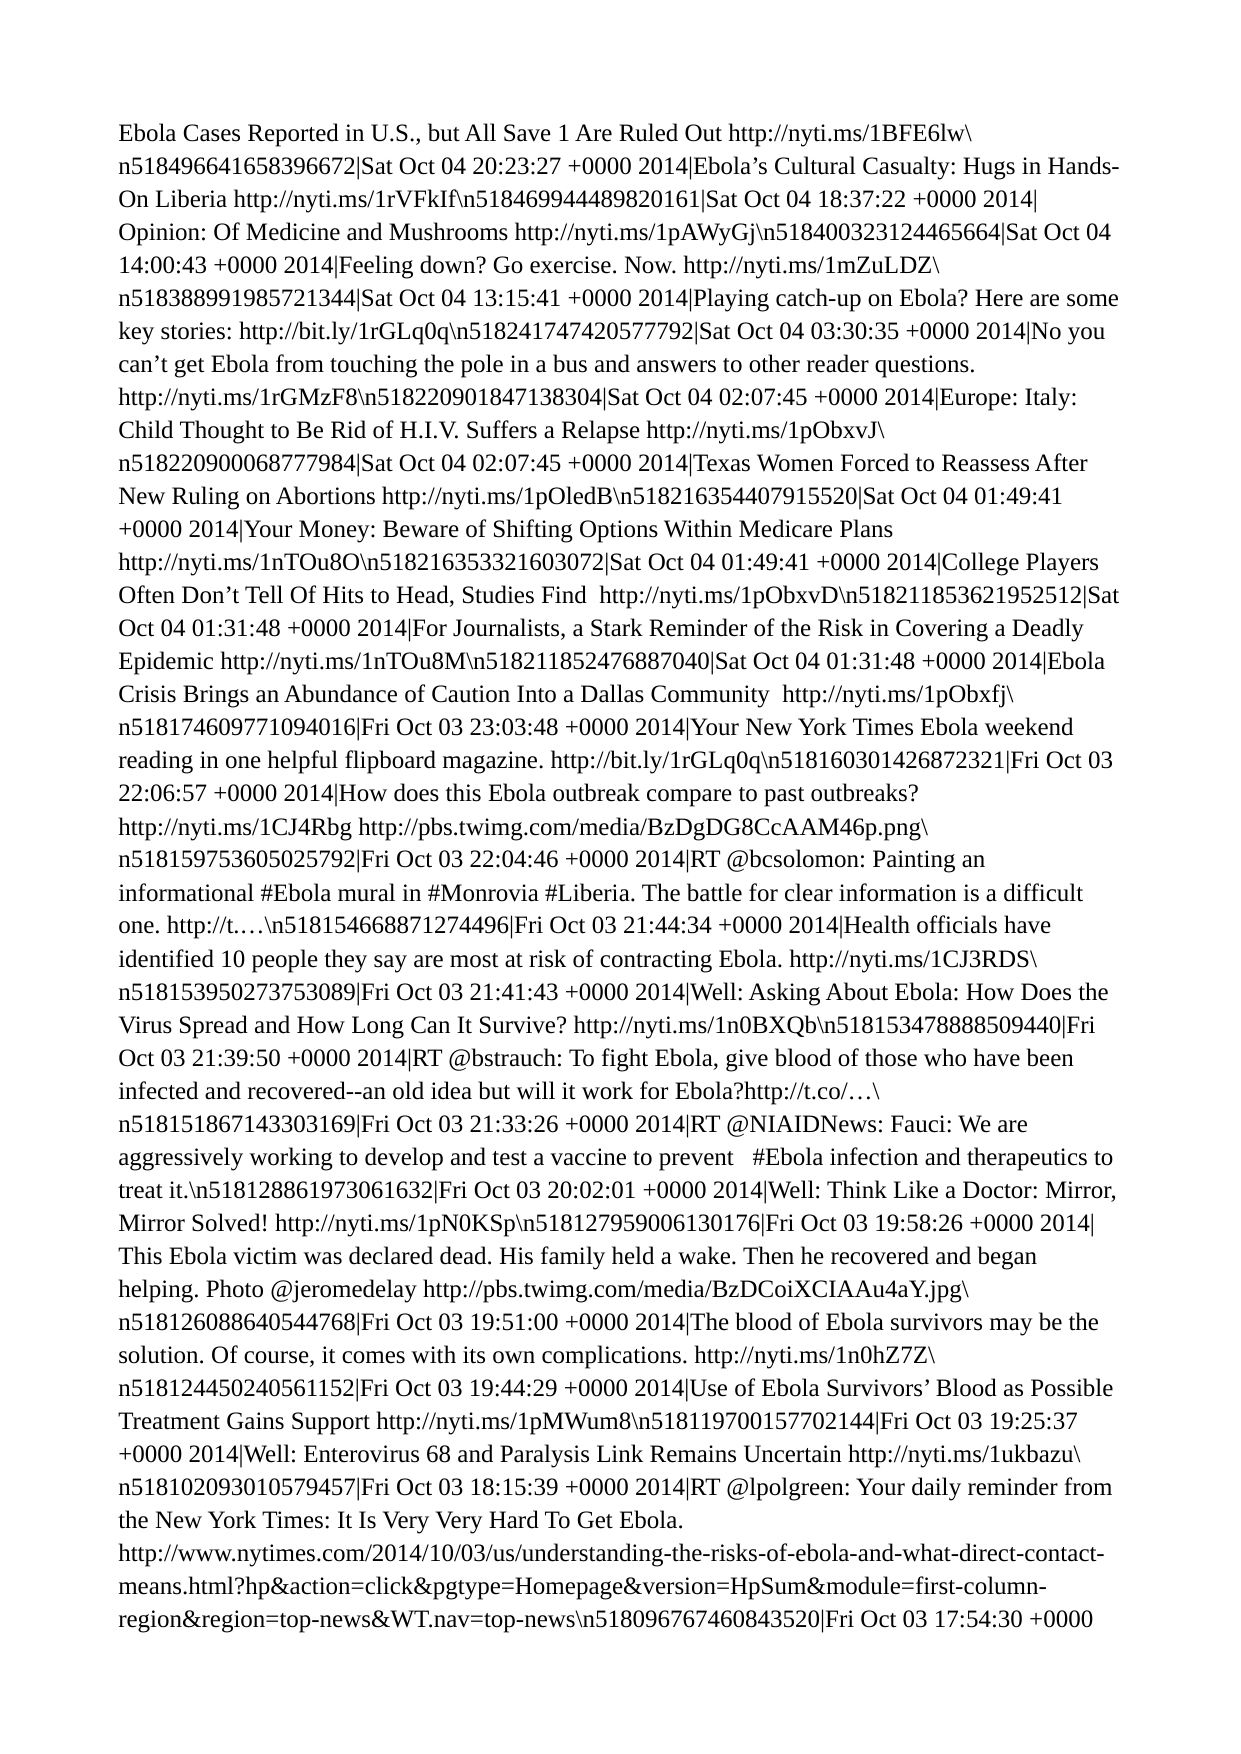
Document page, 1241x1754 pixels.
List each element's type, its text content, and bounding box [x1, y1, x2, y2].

text Ebola Cases Reported in U.S., but All Save 1 Are Ruled Out http://nyti.ms/1BFE6lw\n518496641658396672|Sat Oct 04 20:23:27 +0000 2014|Ebola’s Cultural Casualty: Hugs in Hands-On Liberia http://nyti.ms/1rVFkIf\n518469944489820161|Sat Oct 04 18:37:22 +0000 2014|Opinion: Of Medicine and Mushrooms http://nyti.ms/1pAWyGj\n518400323124465664|Sat Oct 04 14:00:43 +0000 2014|Feeling down? Go exercise. Now. http://nyti.ms/1mZuLDZ\n518388991985721344|Sat Oct 04 13:15:41 +0000 2014|Playing catch-up on Ebola? Here are some key stories: http://bit.ly/1rGLq0q\n518241747420577792|Sat Oct 04 03:30:35 +0000 2014|No you can’t get Ebola from touching the pole in a bus and answers to other reader questions. http://nyti.ms/1rGMzF8\n518220901847138304|Sat Oct 04 02:07:45 +0000 2014|Europe: Italy: Child Thought to Be Rid of H.I.V. Suffers a Relapse http://nyti.ms/1pObxvJ\n518220900068777984|Sat Oct 04 02:07:45 +0000 2014|Texas Women Forced to Reassess After New Ruling on Abortions http://nyti.ms/1pOledB\n518216354407915520|Sat Oct 04 01:49:41 +0000 2014|Your Money: Beware of Shifting Options Within Medicare Plans http://nyti.ms/1nTOu8O\n518216353321603072|Sat Oct 04 01:49:41 +0000 2014|College Players Often Don’t Tell Of Hits to Head, Studies Find http://nyti.ms/1pObxvD\n518211853621952512|Sat Oct 04 01:31:48 +0000 2014|For Journalists, a Stark Reminder of the Risk in Covering a Deadly Epidemic http://nyti.ms/1nTOu8M\n518211852476887040|Sat Oct 04 01:31:48 +0000 2014|Ebola Crisis Brings an Abundance of Caution Into a Dallas Community http://nyti.ms/1pObxfj\n518174609771094016|Fri Oct 03 23:03:48 +0000 2014|Your New York Times Ebola weekend reading in one helpful flipboard magazine. http://bit.ly/1rGLq0q\n518160301426872321|Fri Oct 03 22:06:57 +0000 2014|How does this Ebola outbreak compare to past outbreaks? http://nyti.ms/1CJ4Rbg http://pbs.twimg.com/media/BzDgDG8CcAAM46p.png\n518159753605025792|Fri Oct 03 22:04:46 +0000 2014|RT @bcsolomon: Painting an informational #Ebola mural in #Monrovia #Liberia. The battle for clear information is a difficult one. http://t.…\n518154668871274496|Fri Oct 03 21:44:34 +0000 2014|Health officials have identified 10 people they say are most at risk of contracting Ebola. http://nyti.ms/1CJ3RDS\n518153950273753089|Fri Oct 03 21:41:43 +0000 2014|Well: Asking About Ebola: How Does the Virus Spread and How Long Can It Survive? http://nyti.ms/1n0BXQb\n518153478888509440|Fri Oct 03 21:39:50 +0000 2014|RT @bstrauch: To fight Ebola, give blood of those who have been infected and recovered--an old idea but will it work for Ebola?http://t.co/…\n518151867143303169|Fri Oct 03 21:33:26 +0000 2014|RT @NIAIDNews: Fauci: We are aggressively working to develop and test a vaccine to prevent #Ebola infection and therapeutics to treat it.\n518128861973061632|Fri Oct 03 20:02:01 +0000 2014|Well: Think Like a Doctor: Mirror, Mirror Solved! http://nyti.ms/1pN0KSp\n518127959006130176|Fri Oct 03 19:58:26 +0000 2014|This Ebola victim was declared dead. His family held a wake. Then he recovered and began helping. Photo @jeromedelay http://pbs.twimg.com/media/BzDCoiXCIAAu4aY.jpg\n518126088640544768|Fri Oct 03 19:51:00 +0000 2014|The blood of Ebola survivors may be the solution. Of course, it comes with its own complications. http://nyti.ms/1n0hZ7Z\n518124450240561152|Fri Oct 03 19:44:29 +0000 2014|Use of Ebola Survivors’ Blood as Possible Treatment Gains Support http://nyti.ms/1pMWum8\n518119700157702144|Fri Oct 03 19:25:37 +0000 2014|Well: Enterovirus 68 and Paralysis Link Remains Uncertain http://nyti.ms/1ukbazu\n518102093010579457|Fri Oct 03 18:15:39 +0000 2014|RT @lpolgreen: Your daily reminder from the New York Times: It Is Very Very Hard To Get Ebola. http://www.nytimes.com/2014/10/03/us/understanding-the-risks-of-ebola-and-what-direct-contact-means.html?hp&action=click&pgtype=Homepage&version=HpSum&module=first-column-region&region=top-news&WT.nav=top-news\n518096767460843520|Fri Oct 03 17:54:30 +0000 [118, 118, 1122, 1633]
